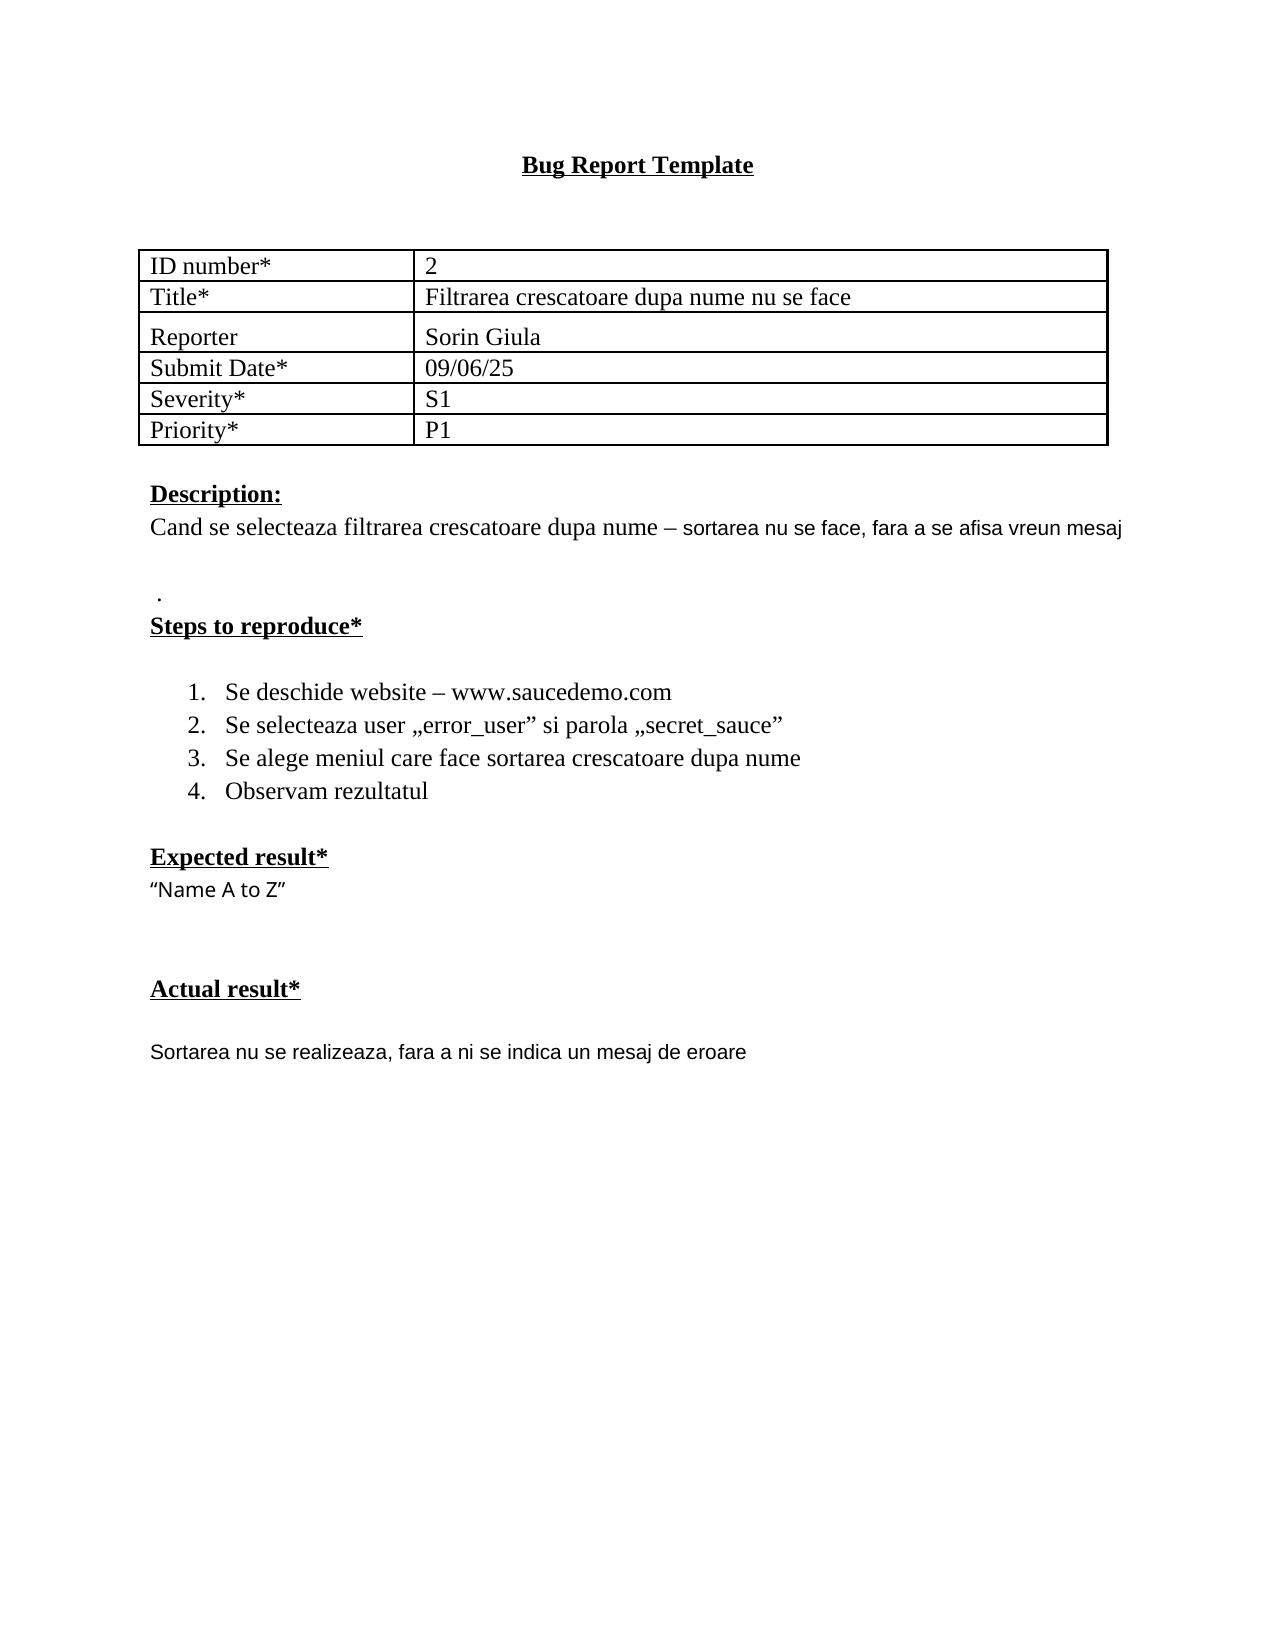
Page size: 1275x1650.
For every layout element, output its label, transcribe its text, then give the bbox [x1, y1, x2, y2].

table_cell Filtrarea crescatoare dupa nume nu se face [415, 282, 1106, 311]
text . [150, 578, 1125, 607]
text Cand se selecteaza filtrarea crescatoare dupa nume – sortarea nu se face, fara a se afisa vreun mesaj [150, 512, 1125, 541]
text Steps to reproduce* [150, 611, 1125, 639]
text Actual result* [150, 974, 1125, 1002]
list Observam rezultatul [187, 776, 1125, 805]
table_header ID number* [140, 251, 413, 280]
table_header 2 [415, 251, 1106, 280]
table_cell Submit Date* [140, 353, 413, 382]
list Se deschide website – www.saucedemo.com [187, 677, 1125, 706]
text “Name A to Z” [150, 875, 1125, 903]
list Se alege meniul care face sortarea crescatoare dupa nume [187, 743, 1125, 772]
text Bug Report Template [150, 150, 1125, 179]
table_cell Sorin Giula [415, 313, 1106, 351]
table_cell P1 [415, 415, 1106, 444]
text Sortarea nu se realizeaza, fara a ni se indica un mesaj de eroare [150, 1040, 1125, 1064]
table_cell 09/06/25 [415, 353, 1106, 382]
text Description: [150, 479, 1125, 507]
table_cell S1 [415, 384, 1106, 413]
table_cell Priority* [140, 415, 413, 444]
table_cell Reporter [140, 313, 413, 351]
table_cell Title* [140, 282, 413, 311]
table_cell Severity* [140, 384, 413, 413]
list Se selecteaza user „error_user” si parola „secret_sauce” [187, 710, 1125, 739]
text Expected result* [150, 842, 1125, 871]
